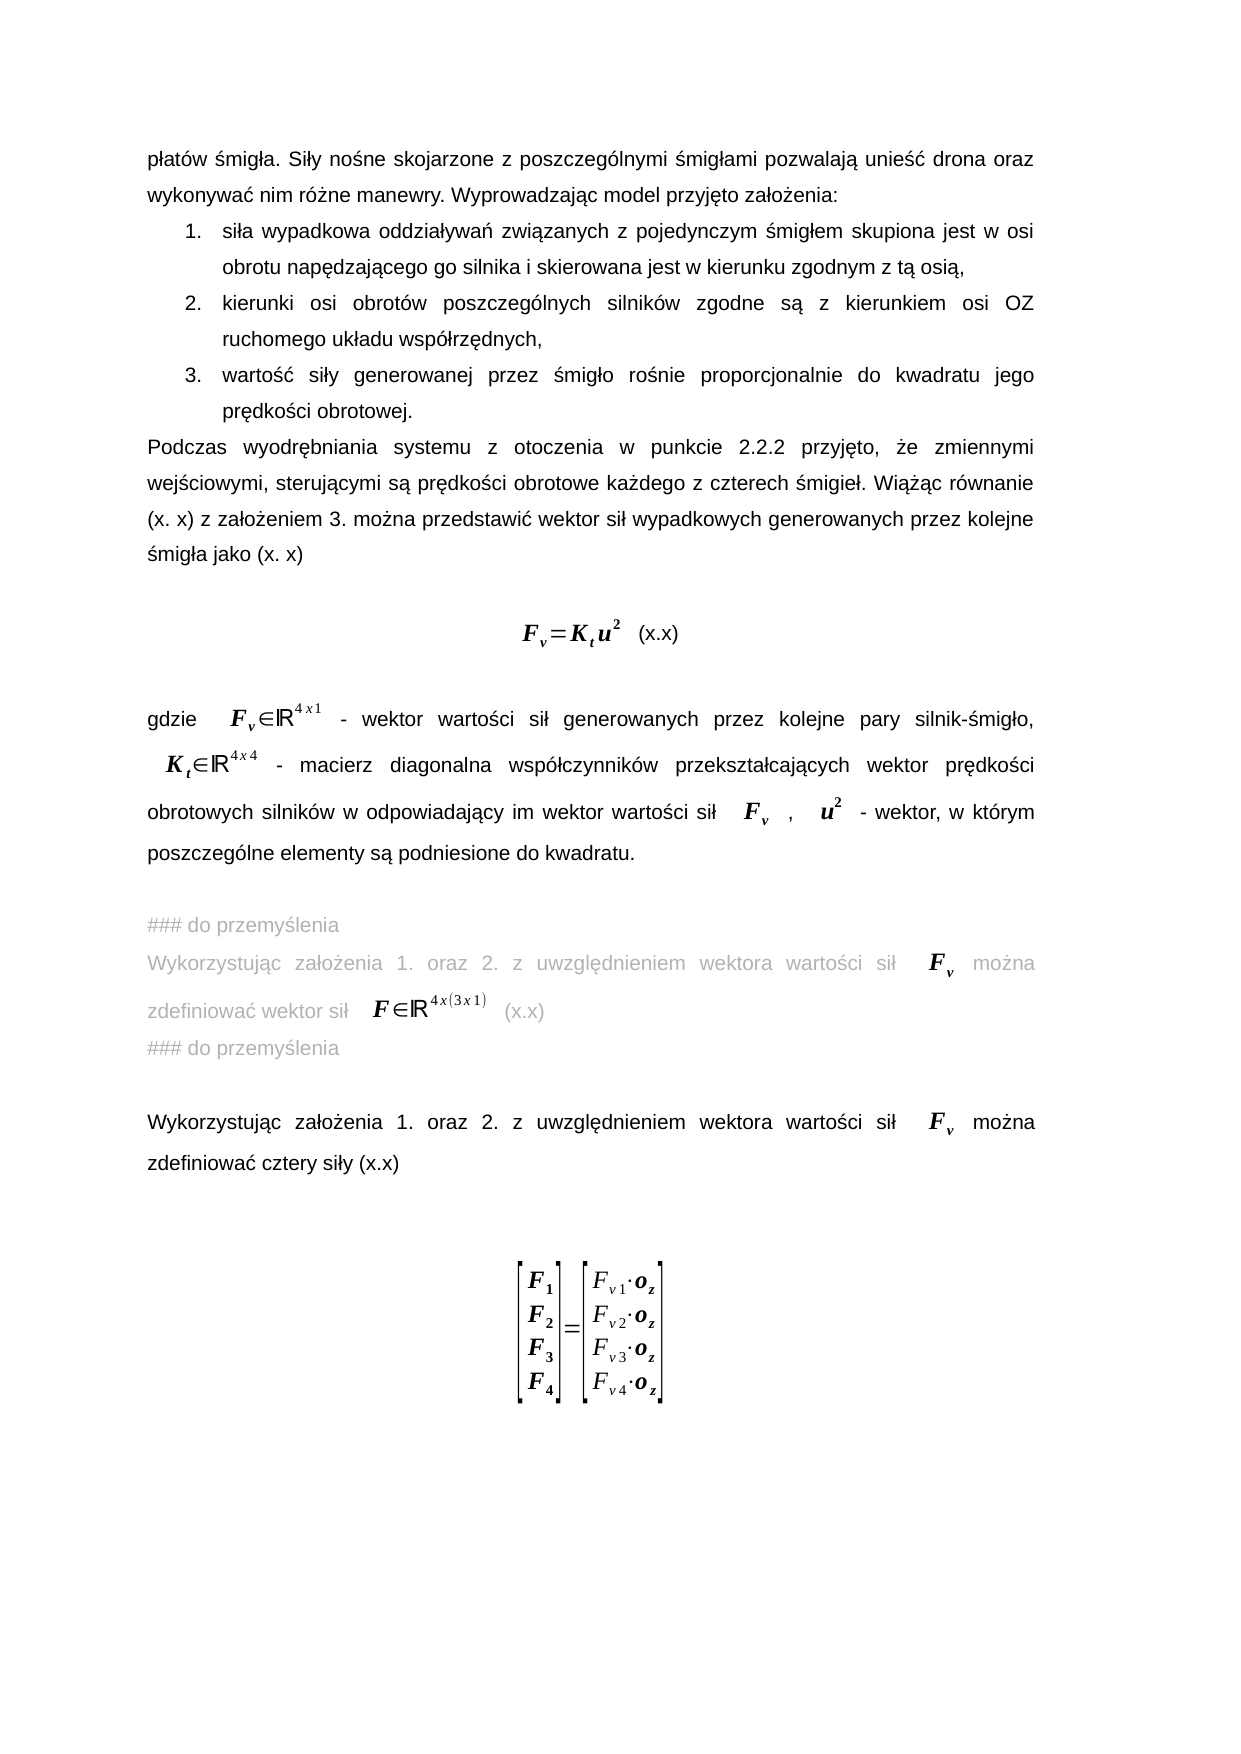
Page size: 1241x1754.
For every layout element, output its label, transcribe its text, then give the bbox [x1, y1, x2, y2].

text ### do przemyślenia [147, 1035, 1035, 1059]
text płatów śmigła. Siły nośne skojarzone z poszczególnymi śmigłami pozwalają unieść drona oraz wykonywać nim różne manewry. Wyprowadzając model przyjęto założenia: [147, 147, 1035, 207]
list siła wypadkowa oddziaływań związanych z pojedynczym śmigłem skupiona jest w osi obrotu napędzającego go silnika i skierowana jest w kierunku zgodnym z tą osią, [184, 219, 1035, 279]
text Wykorzystując założenia 1. oraz 2. z uwzględnieniem wektora wartości sił można zdefiniować cztery siły (x.x) [147, 1107, 1035, 1174]
list kierunki osi obrotów poszczególnych silników zgodne są z kierunkiem osi OZ ruchomego układu współrzędnych, [184, 291, 1035, 351]
text Wykorzystując założenia 1. oraz 2. z uwzględnieniem wektora wartości sił można zdefiniować wektor sił (x.x) [147, 948, 1035, 1023]
text Podczas wyodrębniania systemu z otoczenia w punkcie 2.2.2 przyjęto, że zmiennymi wejściowymi, sterującymi są prędkości obrotowe każdego z czterech śmigieł. Wiążąc równanie (x. x) z założeniem 3. można przedstawić wektor sił wypadkowych generowanych przez kolejne śmigła jako (x. x) [147, 434, 1035, 566]
text gdzie - wektor wartości sił generowanych przez kolejne pary silnik-śmigło, - macierz diagonalna współczynników przekształcających wektor prędkości obrotowych silników w odpowiadający im wektor wartości sił , - wektor, w którym poszczególne elementy są podniesione do kwadratu. [147, 700, 1035, 865]
list wartość siły generowanej przez śmigło rośnie proporcjonalnie do kwadratu jego prędkości obrotowej. [184, 363, 1035, 422]
text ### do przemyślenia [147, 913, 1035, 937]
text (x.x) [147, 616, 1035, 651]
